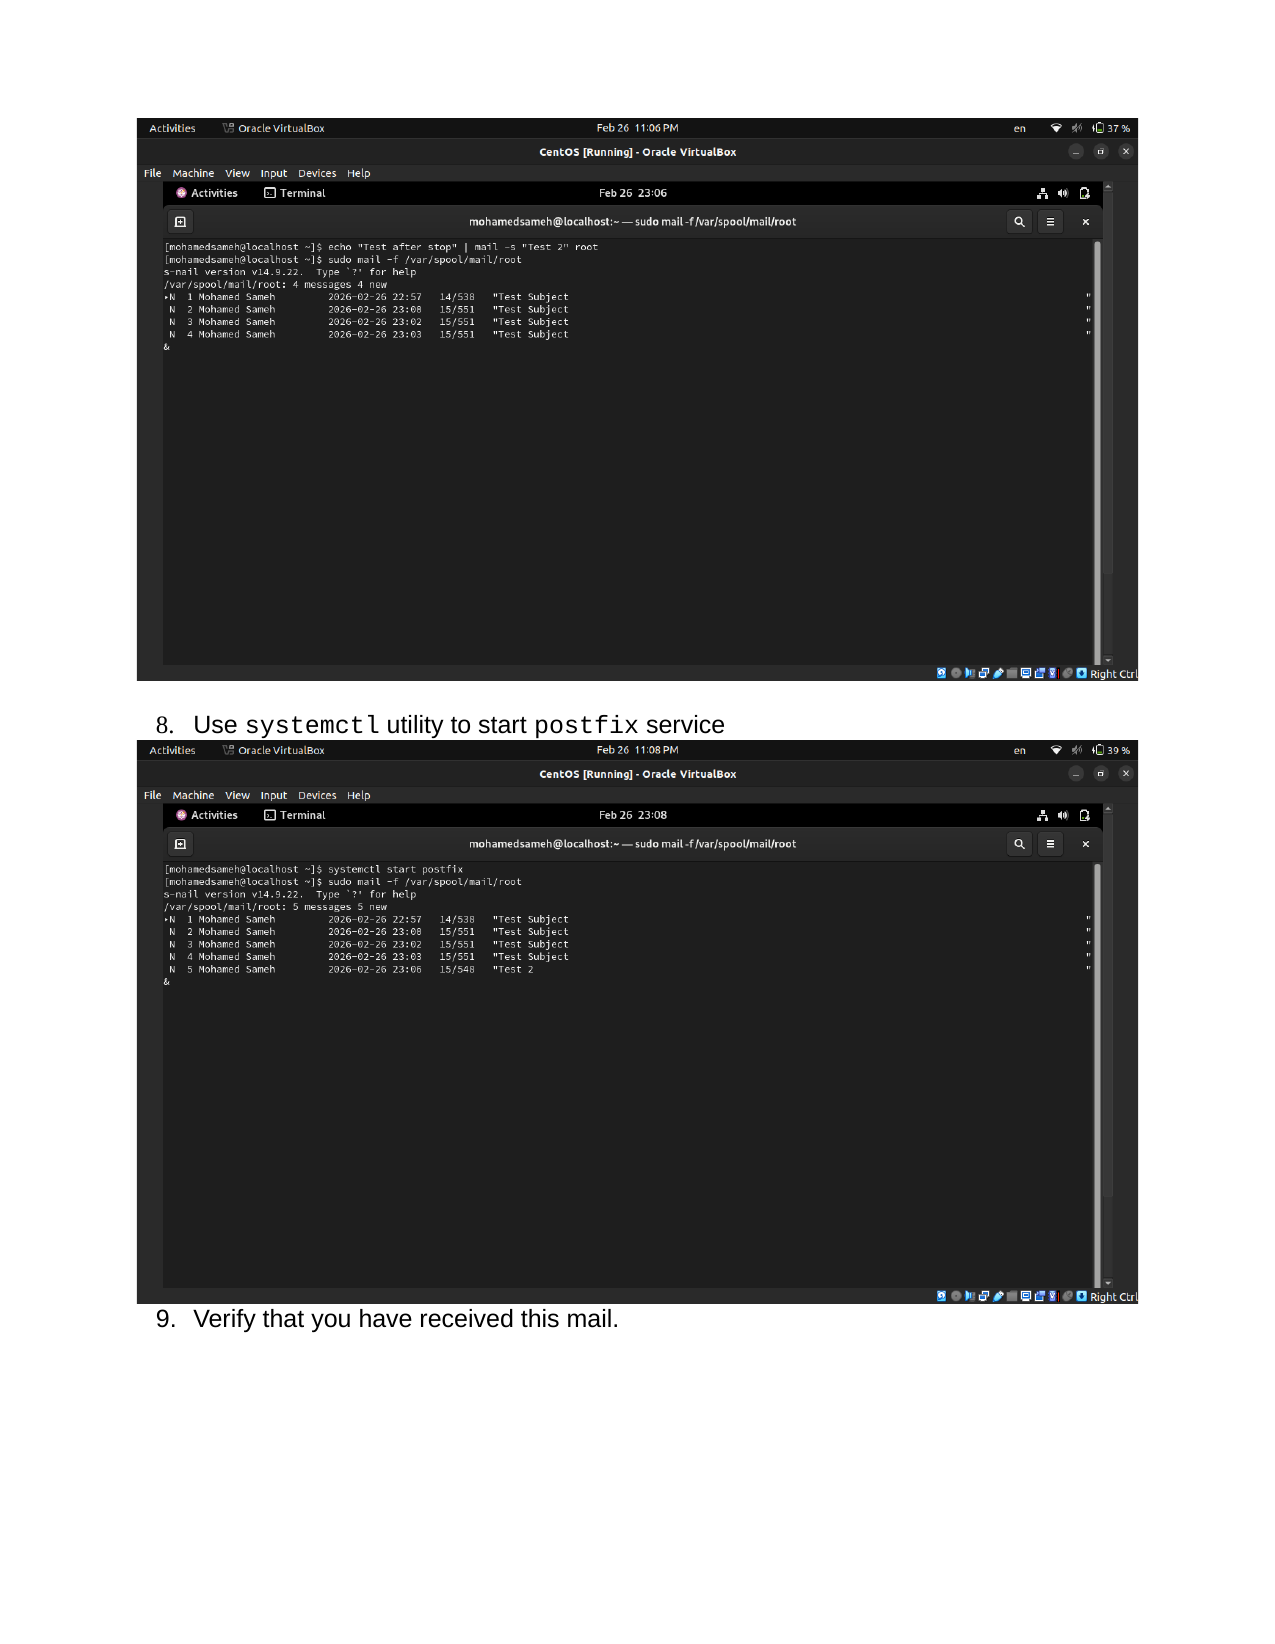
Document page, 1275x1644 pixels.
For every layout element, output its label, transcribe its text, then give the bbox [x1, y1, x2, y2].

picture [136, 118, 1139, 681]
picture [136, 740, 1139, 1304]
list Verify that you have received this mail. [156, 1081, 1157, 1332]
list Use systemctl utility to start postfix service [156, 710, 1157, 741]
